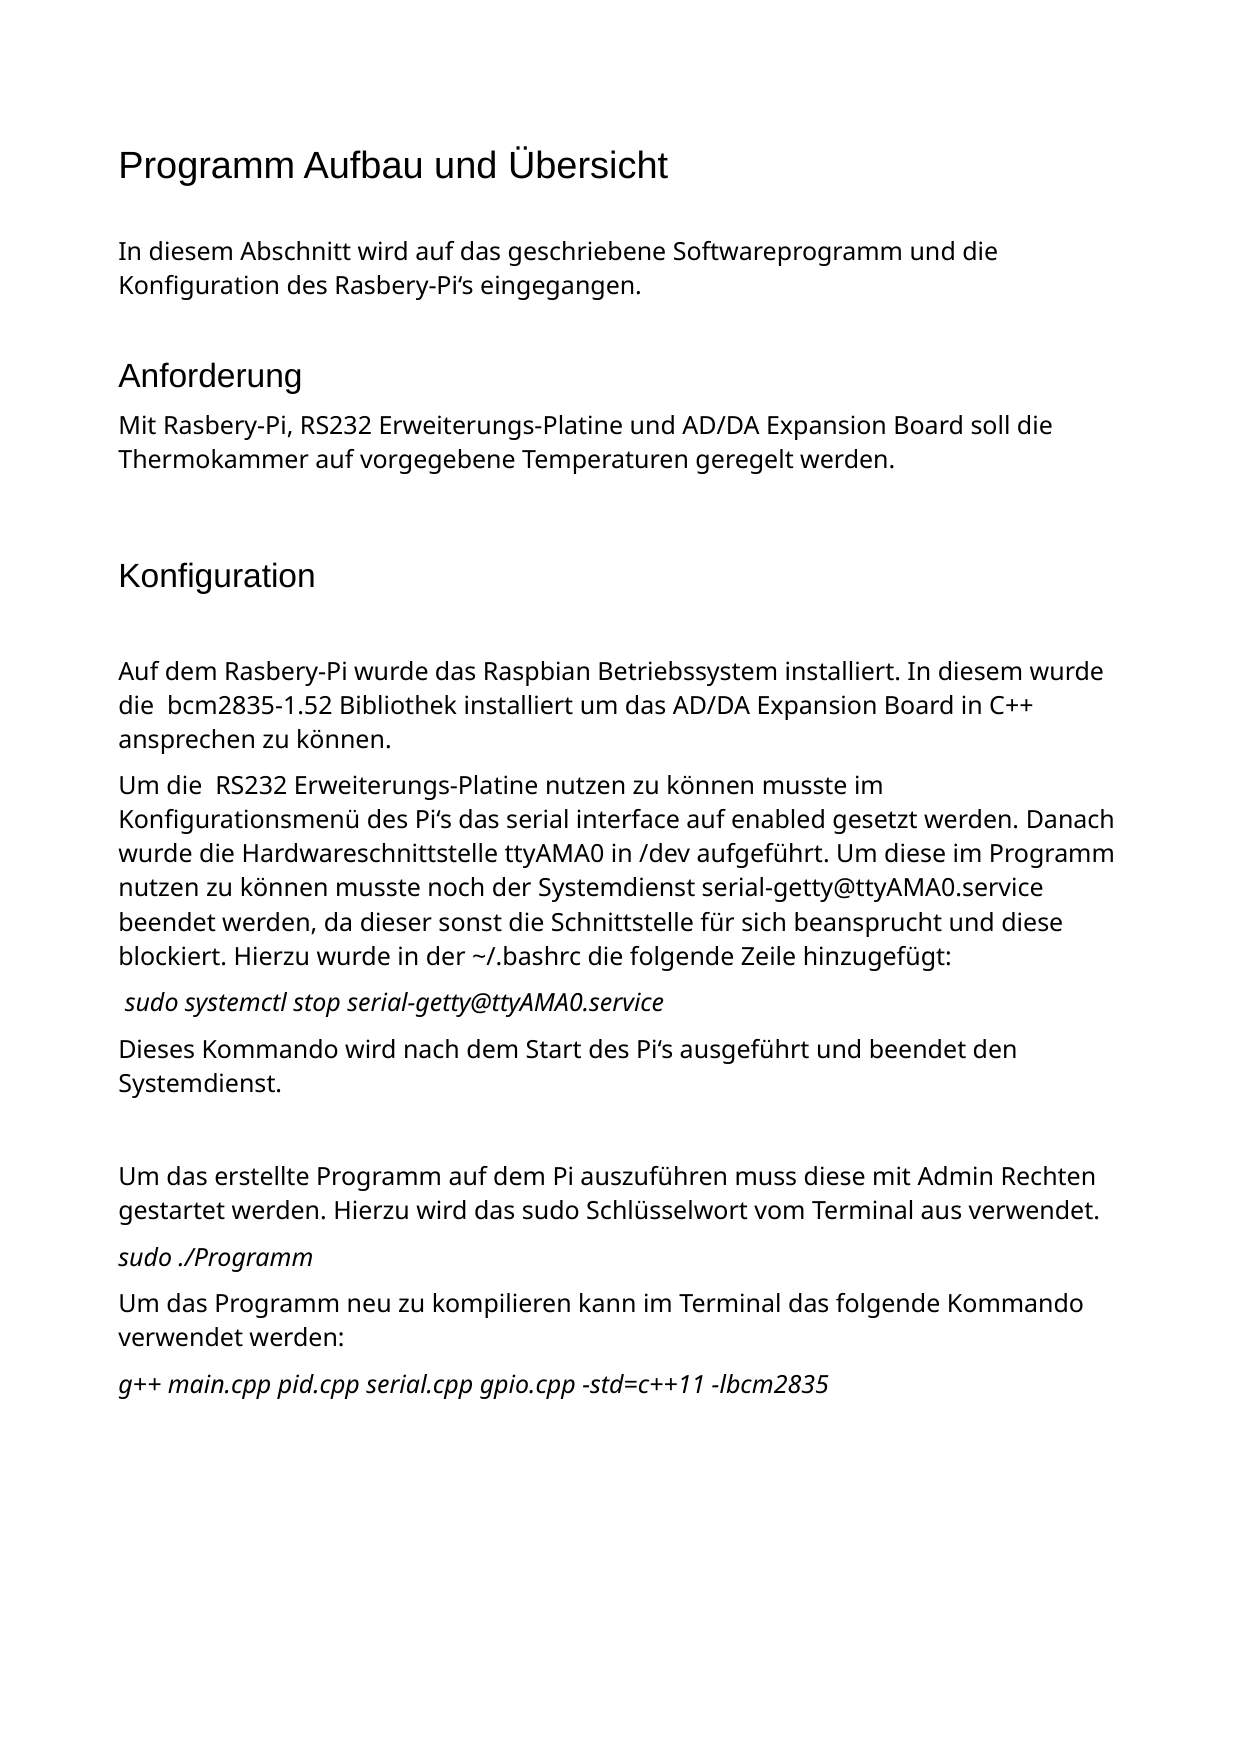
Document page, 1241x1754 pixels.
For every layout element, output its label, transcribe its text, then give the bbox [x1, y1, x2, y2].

subtitle Anforderung [118, 356, 1122, 395]
text Dieses Kommando wird nach dem Start des Pi‘s ausgeführt und beendet den Systemdienst. [118, 1031, 1122, 1099]
text Mit Rasbery-Pi, RS232 Erweiterungs-Platine und AD/DA Expansion Board soll die Thermokammer auf vorgegebene Temperaturen geregelt werden. [118, 407, 1122, 476]
text Um die RS232 Erweiterungs-Platine nutzen zu können musste im Konfigurationsmenü des Pi‘s das serial interface auf enabled gesetzt werden. Danach wurde die Hardwareschnittstelle ttyAMA0 in /dev aufgeführt. Um diese im Programm nutzen zu können musste noch der Systemdienst serial-getty@ttyAMA0.service beendet werden, da dieser sonst die Schnittstelle für sich beansprucht und diese blockiert. Hierzu wurde in der ~/.bashrc die folgende Zeile hinzugefügt: [118, 768, 1122, 972]
text g++ main.cpp pid.cpp serial.cpp gpio.cpp -std=c++11 -lbcm2835 [118, 1366, 1122, 1400]
text Um das erstellte Programm auf dem Pi auszuführen muss diese mit Admin Rechten gestartet werden. Hierzu wird das sudo Schlüsselwort vom Terminal aus verwendet. [118, 1158, 1122, 1227]
subtitle Programm Aufbau und Übersicht [118, 143, 1122, 187]
text sudo systemctl stop serial-getty@ttyAMA0.service [118, 985, 1122, 1019]
subtitle Konfiguration [118, 556, 1122, 594]
text Um das Programm neu zu kompilieren kann im Terminal das folgende Kommando verwendet werden: [118, 1286, 1122, 1354]
text sudo ./Programm [118, 1239, 1122, 1273]
text Auf dem Rasbery-Pi wurde das Raspbian Betriebssystem installiert. In diesem wurde die bcm2835-1.52 Bibliothek installiert um das AD/DA Expansion Board in C++ ansprechen zu können. [118, 653, 1122, 755]
text In diesem Abschnitt wird auf das geschriebene Softwareprogramm und die Konfiguration des Rasbery-Pi‘s eingegangen. [118, 233, 1122, 301]
